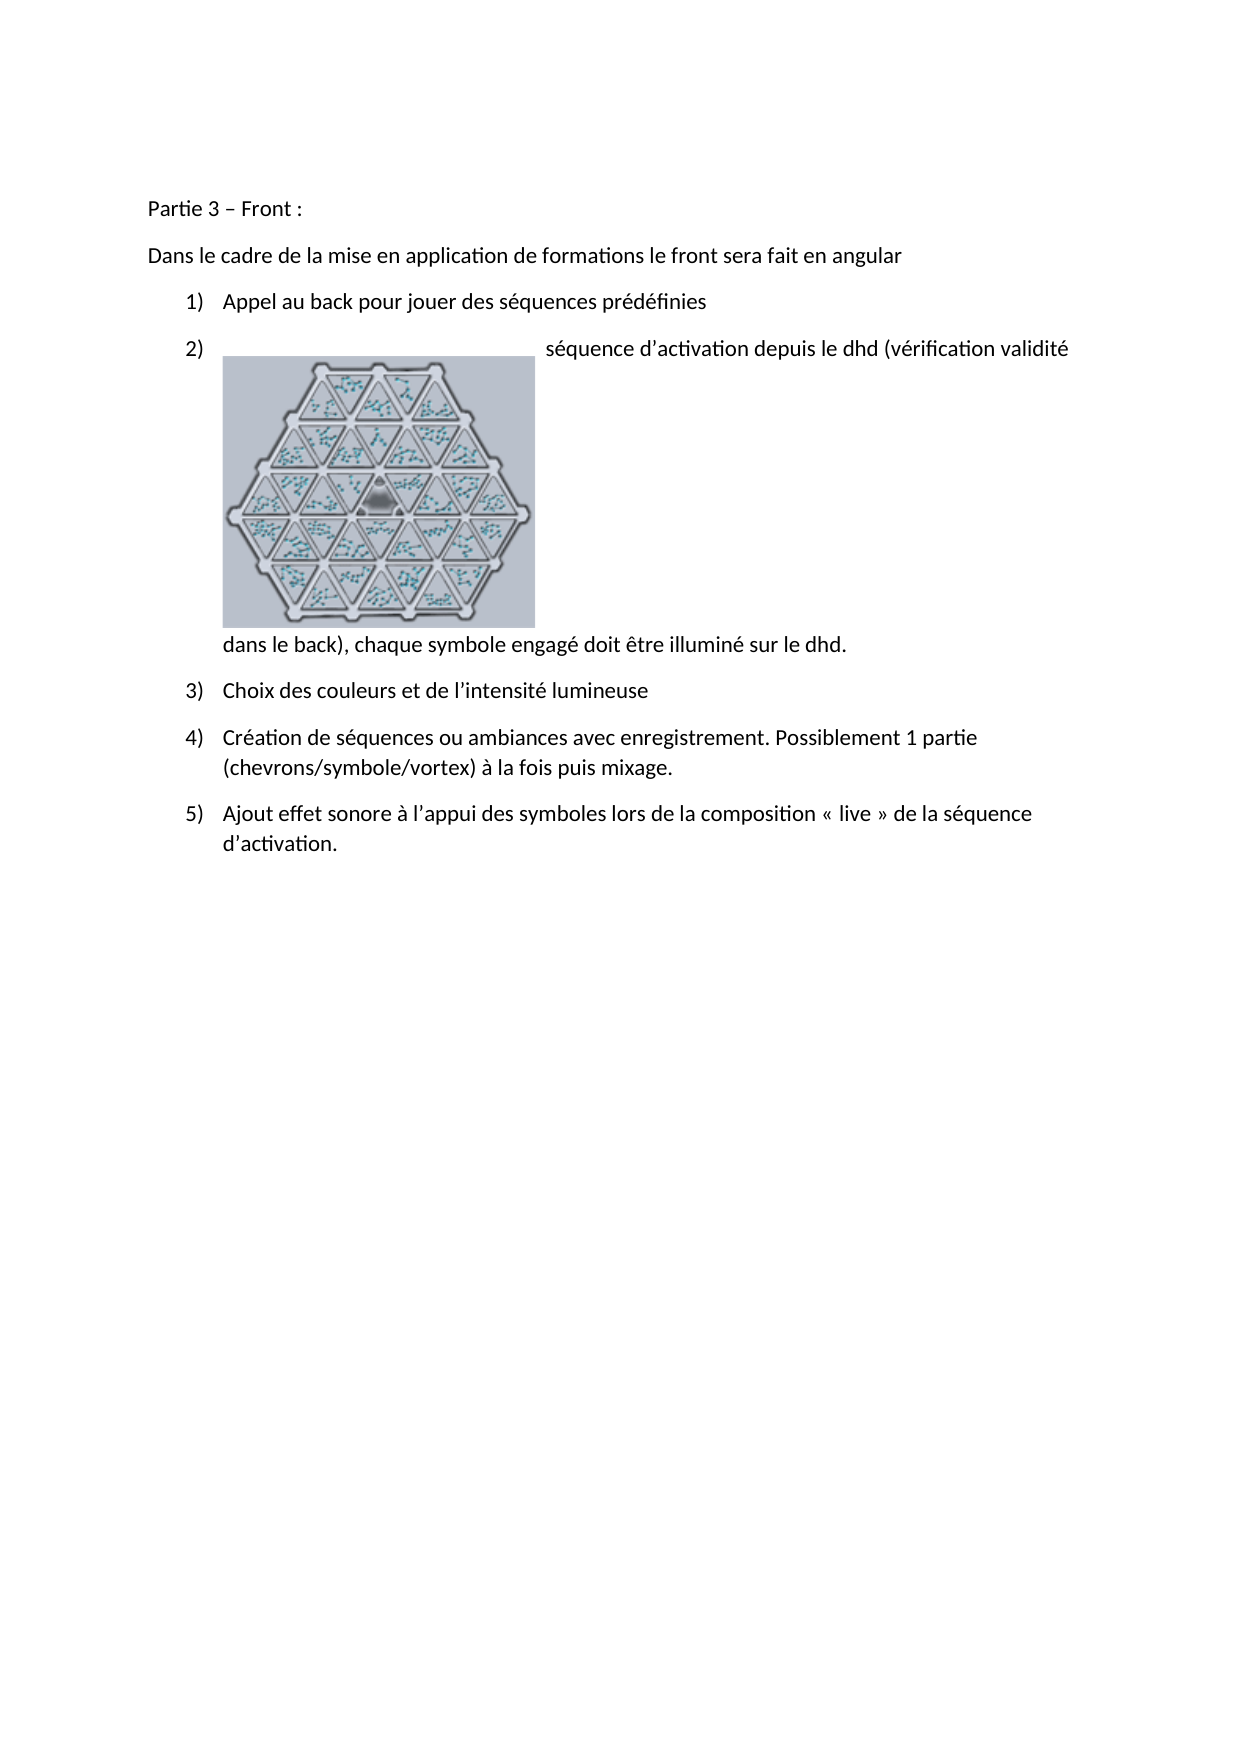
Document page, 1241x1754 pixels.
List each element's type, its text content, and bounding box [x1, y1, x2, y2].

list Choix des couleurs et de l’intensité lumineuse [185, 676, 1093, 704]
list Ajout effet sonore à l’appui des symboles lors de la composition « live » de la séquence d’activation. [185, 799, 1093, 857]
list Appel au back pour jouer des séquences prédéfinies [185, 287, 1093, 315]
list Création de séquences ou ambiances avec enregistrement. Possiblement 1 partie (chevrons/symbole/vortex) à la fois puis mixage. [185, 723, 1093, 781]
text Dans le cadre de la mise en application de formations le front sera fait en angular [148, 241, 1093, 269]
text Partie 3 – Front : [148, 194, 1093, 222]
list séquence d’activation depuis le dhd (vérification validité dans le back), chaque symbole engagé doit être illuminé sur le dhd. [185, 334, 1093, 658]
